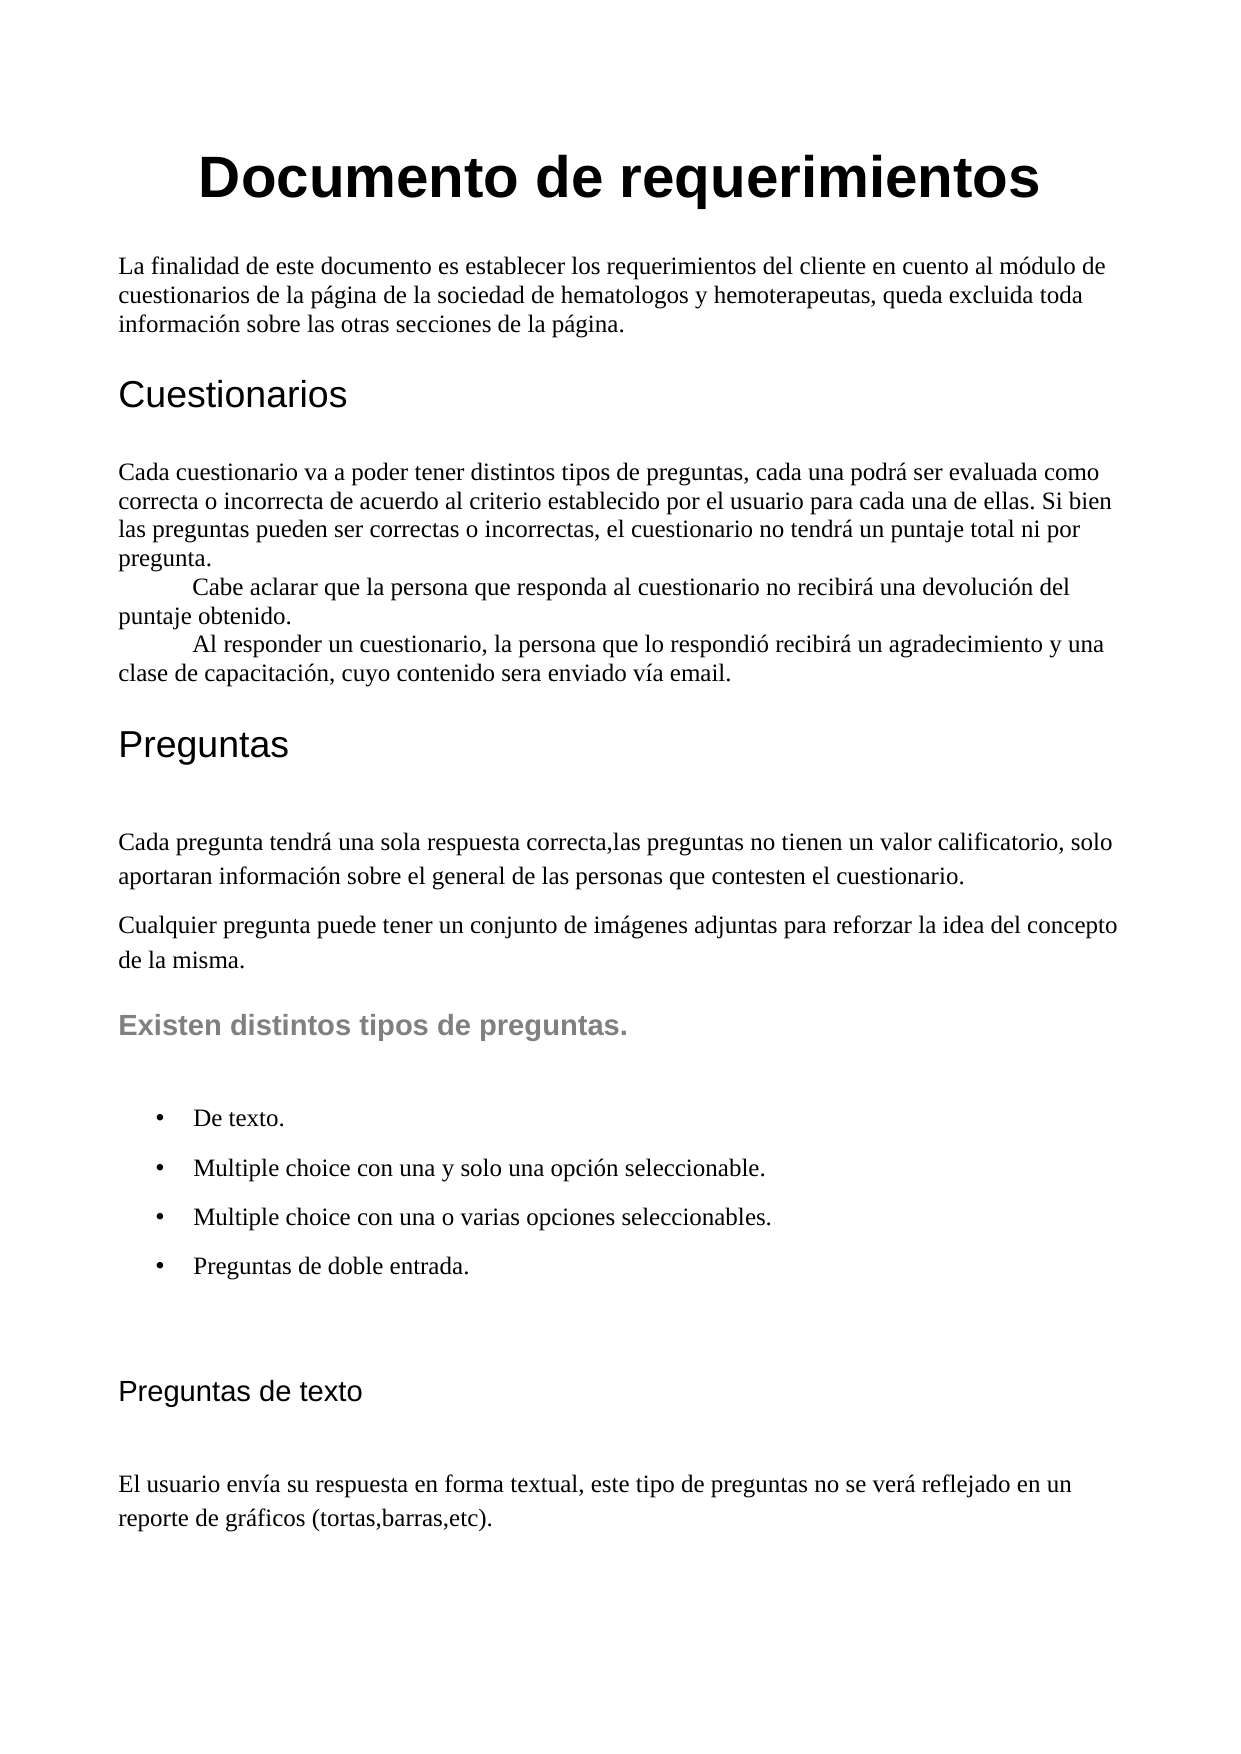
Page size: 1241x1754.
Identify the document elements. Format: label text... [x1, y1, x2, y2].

list De texto. [156, 1103, 1122, 1132]
text Al responder un cuestionario, la persona que lo respondió recibirá un agradecimiento y una clase de capacitación, cuyo contenido sera enviado vía email. [118, 629, 1122, 687]
subtitle Cuestionarios [118, 373, 1122, 416]
text La finalidad de este documento es establecer los requerimientos del cliente en cuento al módulo de cuestionarios de la página de la sociedad de hematologos y hemoterapeutas, queda excluida toda información sobre las otras secciones de la página. [118, 251, 1122, 338]
list Multiple choice con una o varias opciones seleccionables. [156, 1202, 1122, 1230]
list Multiple choice con una y solo una opción seleccionable. [156, 1153, 1122, 1181]
text Cualquier pregunta puede tener un conjunto de imágenes adjuntas para reforzar la idea del concepto de la misma. [118, 910, 1122, 973]
title Documento de requerimientos [118, 143, 1122, 210]
text Cabe aclarar que la persona que responda al cuestionario no recibirá una devolución del puntaje obtenido. [118, 572, 1122, 629]
subtitle Preguntas [118, 722, 1122, 765]
subtitle Preguntas de texto [118, 1374, 1122, 1407]
list Preguntas de doble entrada. [156, 1251, 1122, 1279]
text Cada cuestionario va a poder tener distintos tipos de preguntas, cada una podrá ser evaluada como correcta o incorrecta de acuerdo al criterio establecido por el usuario para cada una de ellas. Si bien las preguntas pueden ser correctas o incorrectas, el cuestionario no tendrá un puntaje total ni por pregunta. [118, 457, 1122, 572]
text El usuario envía su respuesta en forma textual, este tipo de preguntas no se verá reflejado en un reporte de gráficos (tortas,barras,etc). [118, 1469, 1122, 1532]
subtitle Existen distintos tipos de preguntas. [118, 1008, 1122, 1042]
text Cada pregunta tendrá una sola respuesta correcta,las preguntas no tienen un valor calificatorio, solo aportaran información sobre el general de las personas que contesten el cuestionario. [118, 827, 1122, 890]
